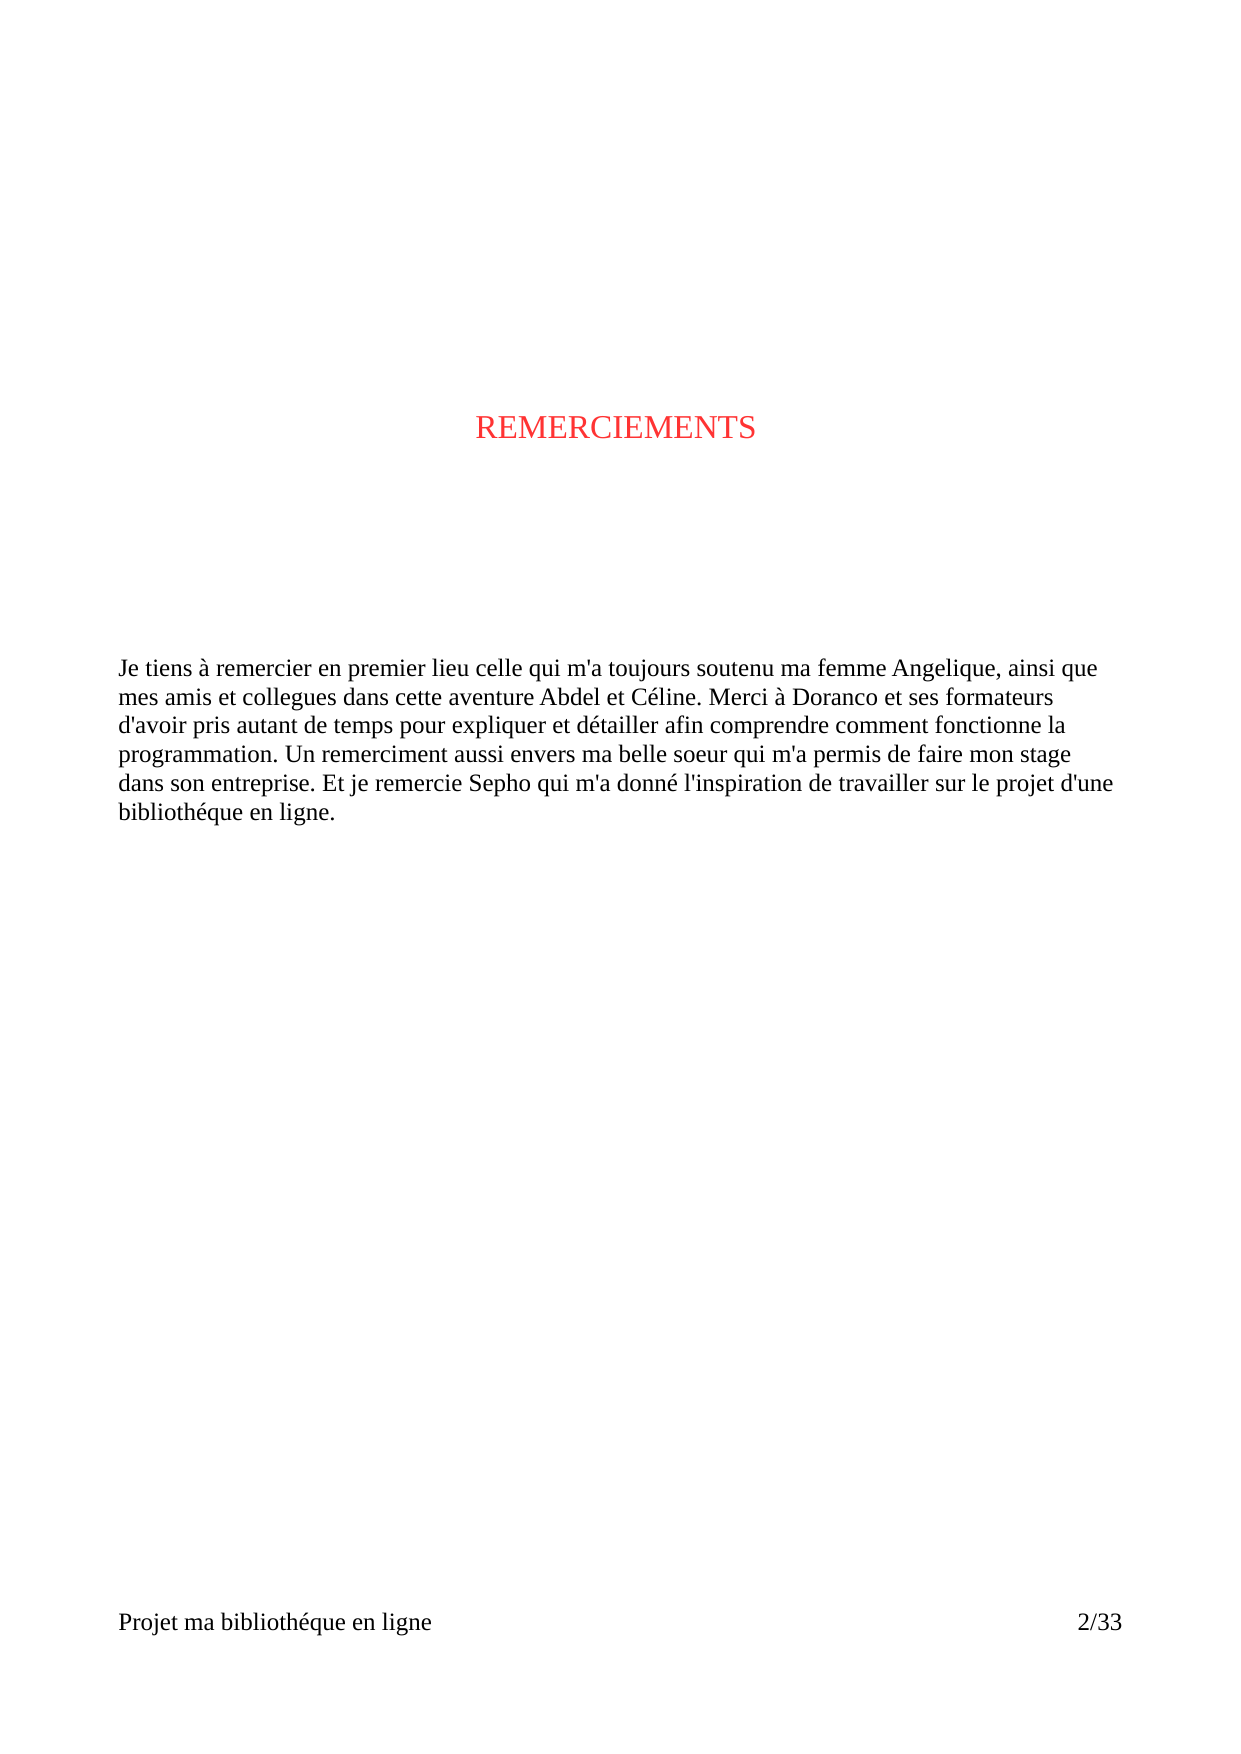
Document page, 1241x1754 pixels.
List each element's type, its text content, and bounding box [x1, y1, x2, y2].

text Je tiens à remercier en premier lieu celle qui m'a toujours soutenu ma femme Angelique, ainsi que mes amis et collegues dans cette aventure Abdel et Céline. Merci à Doranco et ses formateurs d'avoir pris autant de temps pour expliquer et détailler afin comprendre comment fonctionne la programmation. Un remerciment aussi envers ma belle soeur qui m'a permis de faire mon stage dans son entreprise. Et je remercie Sepho qui m'a donné l'inspiration de travailler sur le projet d'une bibliothéque en ligne. [118, 653, 1122, 826]
text REMERCIEMENTS [118, 407, 1122, 446]
